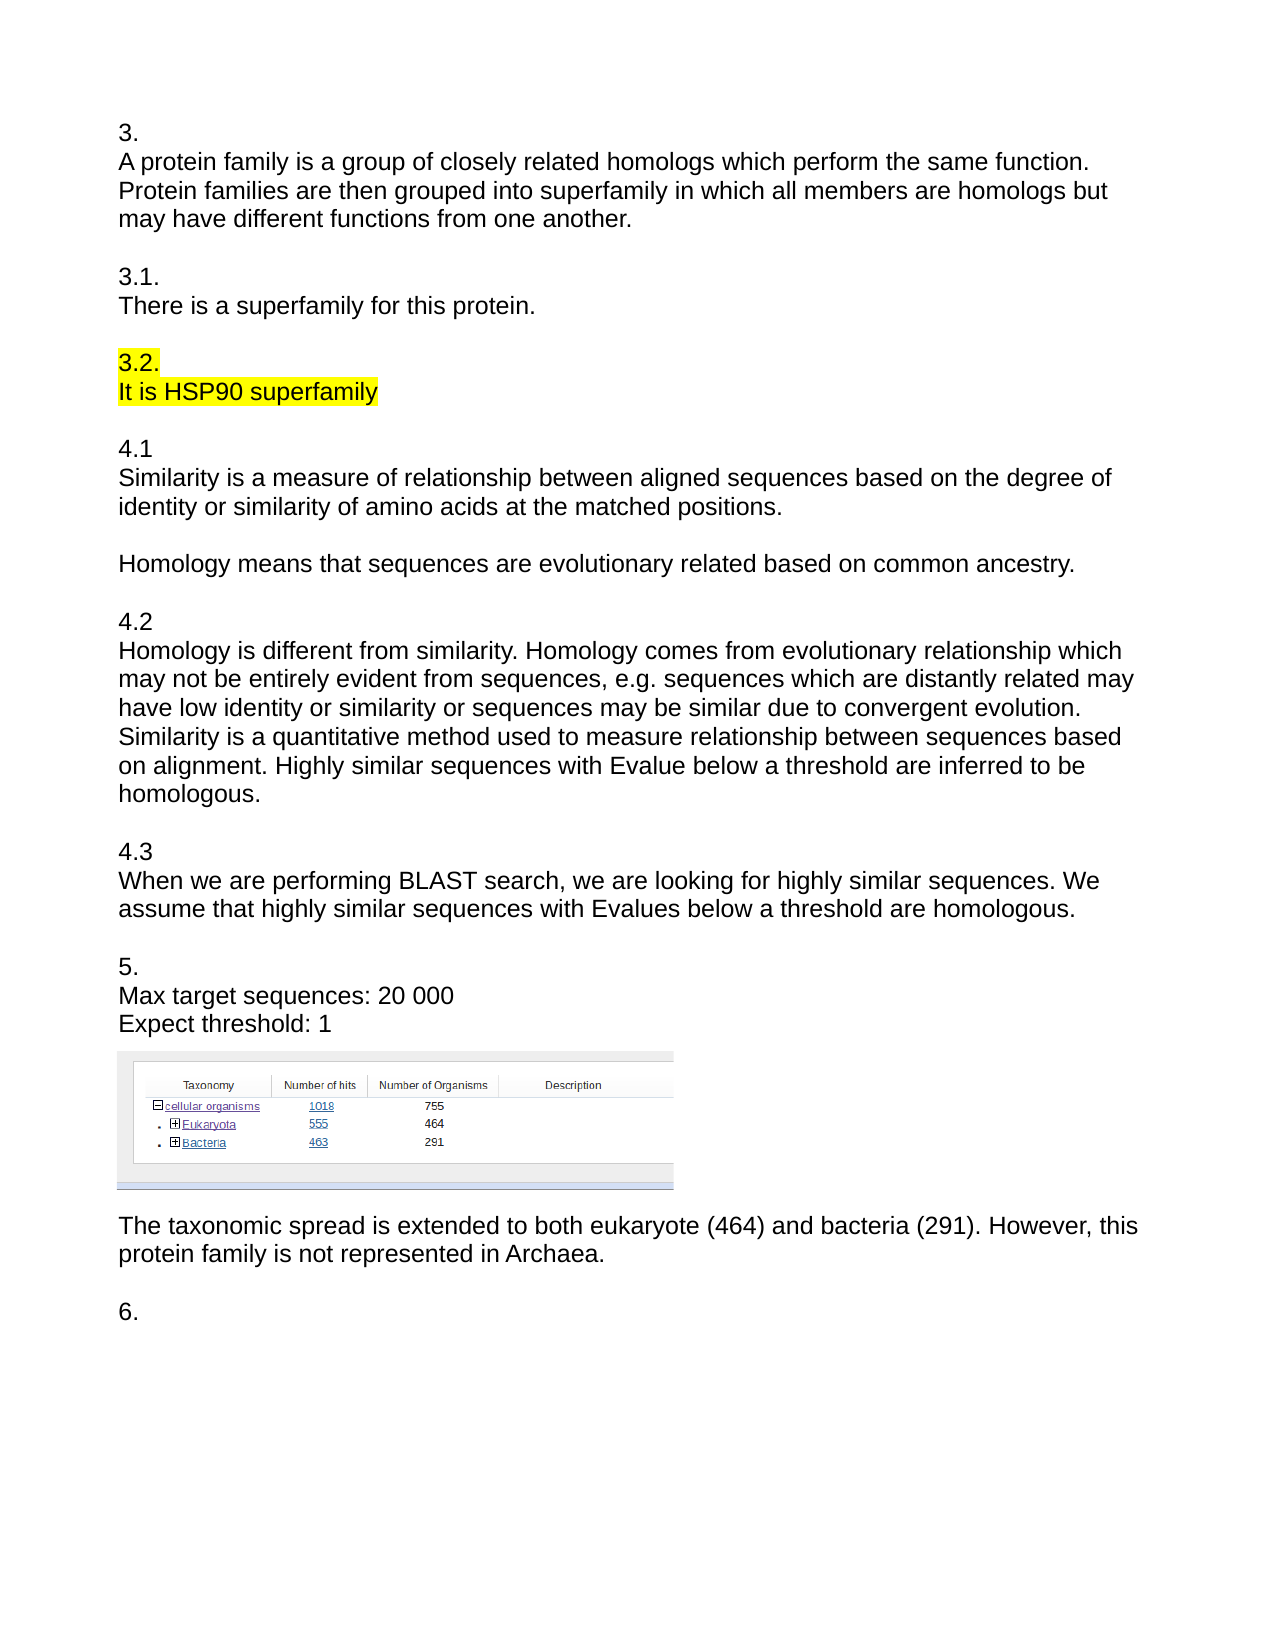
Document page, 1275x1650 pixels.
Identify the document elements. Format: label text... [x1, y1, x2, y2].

text When we are performing BLAST search, we are looking for highly similar sequences. We assume that highly similar sequences with Evalues below a threshold are homologous. [118, 866, 1157, 923]
text Protein families are then grouped into superfamily in which all members are homologs but may have different functions from one another. [118, 176, 1157, 233]
text 3. [118, 118, 1157, 147]
text 4.3 [118, 837, 1157, 866]
text Similarity is a measure of relationship between aligned sequences based on the degree of identity or similarity of amino acids at the matched positions. [118, 463, 1157, 521]
text Expect threshold: 1 [118, 1009, 1157, 1038]
text Homology is different from similarity. Homology comes from evolutionary relationship which may not be entirely evident from sequences, e.g. sequences which are distantly related may have low identity or similarity or sequences may be similar due to convergent evolution. Similarity is a quantitative method used to measure relationship between sequences based on alignment. Highly similar sequences with Evalue below a threshold are inferred to be homologous. [118, 636, 1157, 808]
text 3.2. [118, 348, 1157, 377]
text 4.1 [118, 434, 1157, 463]
text 4.2 [118, 607, 1157, 636]
text 6. [118, 1297, 1157, 1326]
text Max target sequences: 20 000 [118, 981, 1157, 1009]
text 3.1. [118, 262, 1157, 291]
text A protein family is a group of closely related homologs which perform the same function. [118, 147, 1157, 176]
text 5. [118, 952, 1157, 981]
text There is a superfamily for this protein. [118, 291, 1157, 319]
text The taxonomic spread is extended to both eukaryote (464) and bacteria (291). However, this protein family is not represented in Archaea. [118, 1211, 1157, 1268]
text It is HSP90 superfamily [118, 377, 1157, 406]
text Homology means that sequences are evolutionary related based on common ancestry. [118, 549, 1157, 578]
